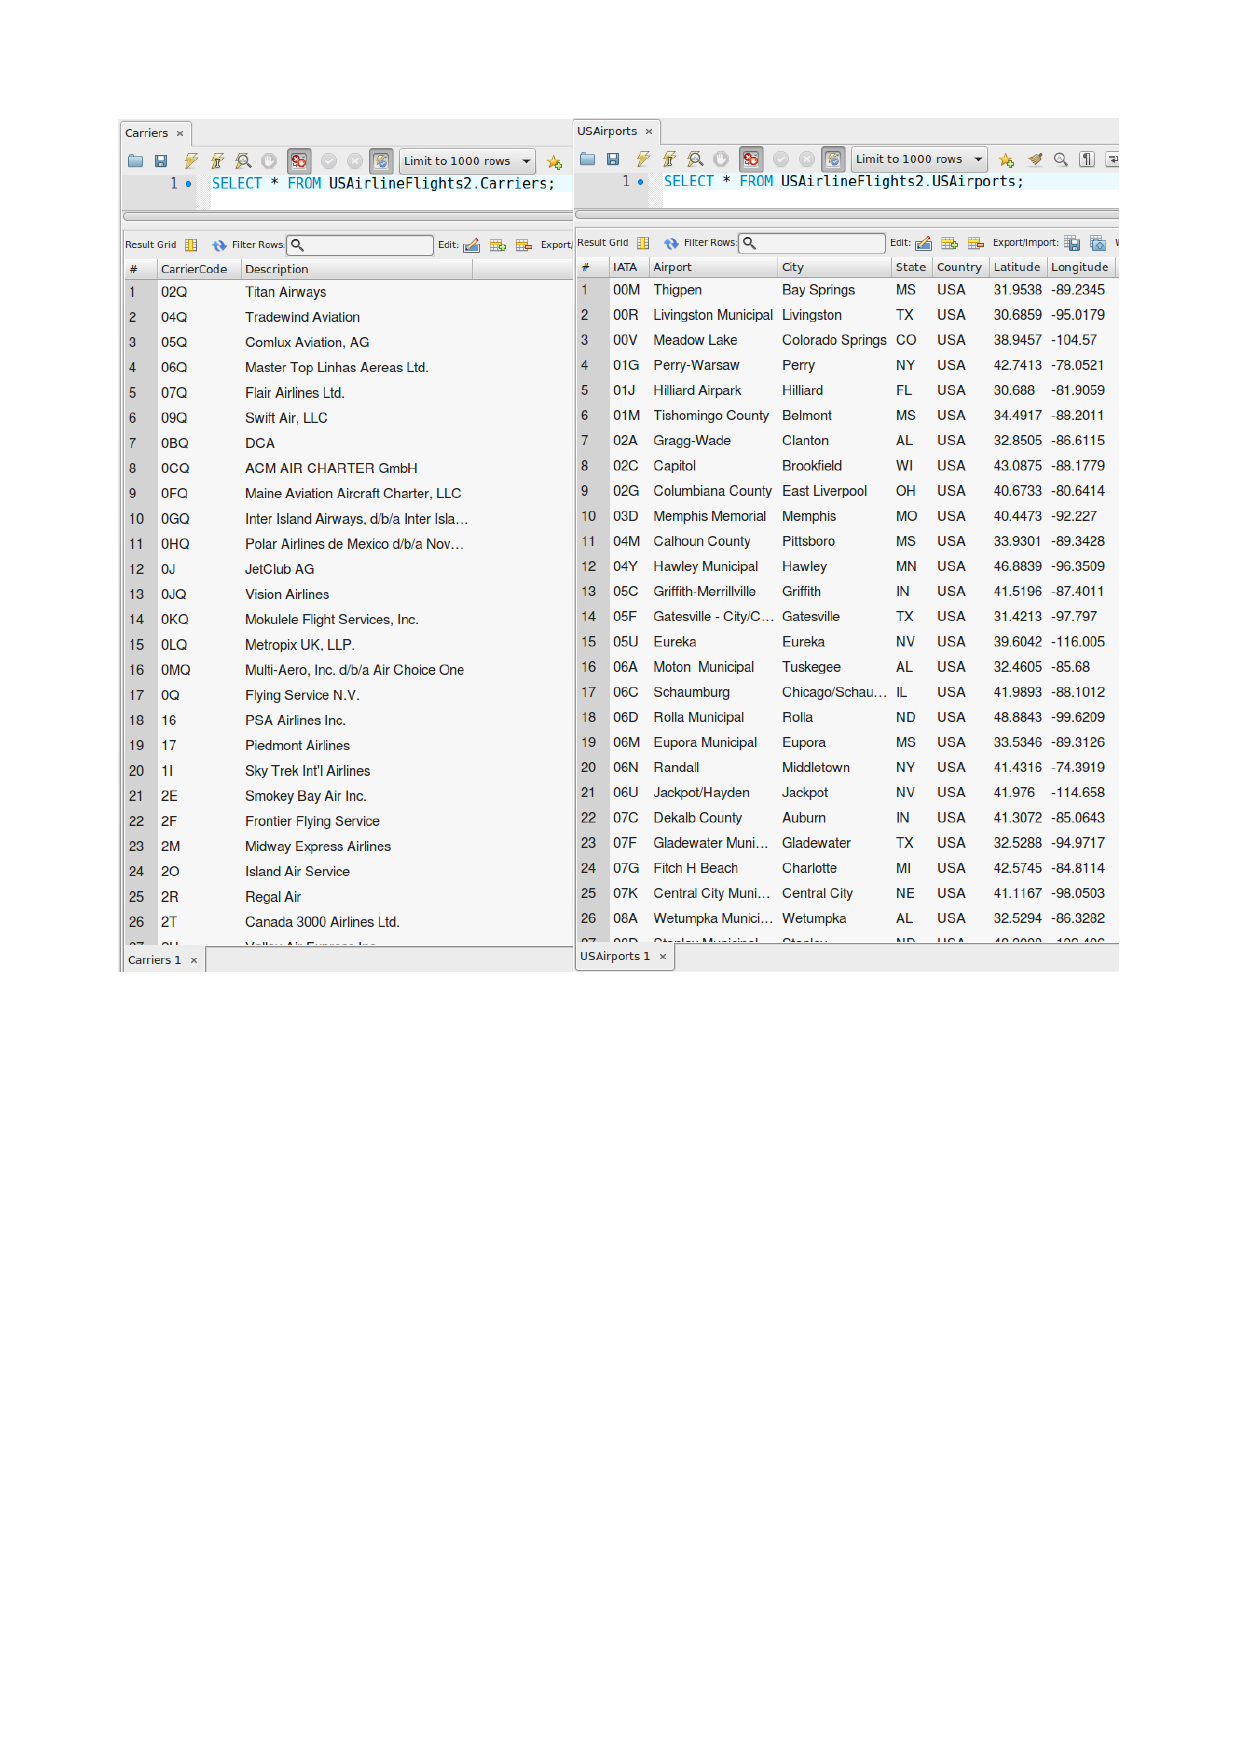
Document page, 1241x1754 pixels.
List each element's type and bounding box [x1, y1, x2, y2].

picture [118, 118, 1119, 972]
